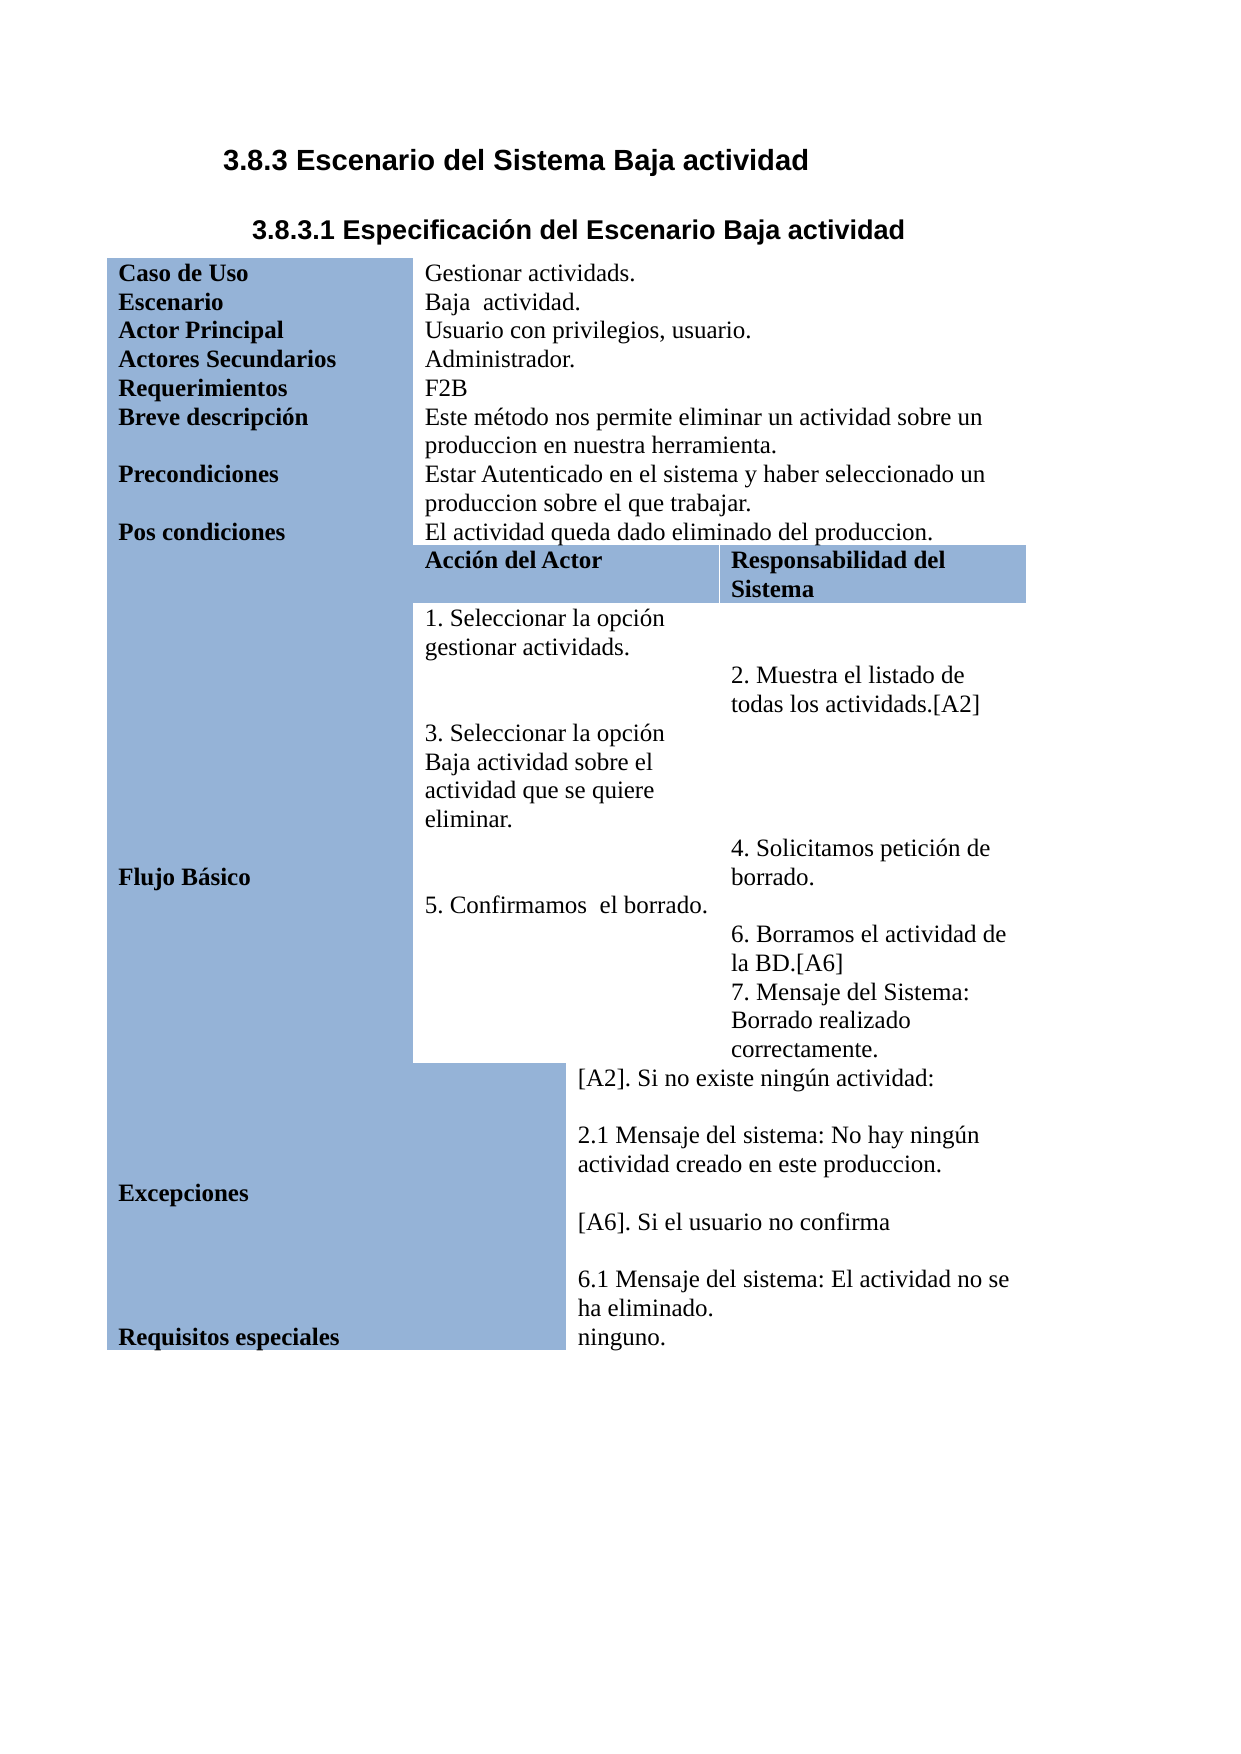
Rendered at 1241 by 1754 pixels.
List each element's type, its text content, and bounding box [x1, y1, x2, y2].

table_cell 2. Muestra el listado de todas los actividads.[A2] [720, 660, 1026, 718]
table_cell 7. Mensaje del Sistema: Borrado realizado correctamente. [720, 977, 1026, 1063]
table_cell [413, 660, 719, 718]
table_cell F2B [413, 373, 1026, 402]
table_cell El actividad queda dado eliminado del produccion. [413, 517, 1026, 545]
table_cell Actor Principal [107, 315, 413, 344]
table_header [A2]. Si no existe ningún actividad: 2.1 Mensaje del sistema: No hay ningún actividad creado en este produccion. [A6]. Si el usuario no confirma 6.1 Mensaje del sistema: El actividad no se ha eliminado. [566, 1063, 1026, 1322]
table_cell 3. Seleccionar la opción Baja actividad sobre el actividad que se quiere eliminar. [413, 718, 719, 833]
table_cell Actores Secundarios [107, 344, 413, 373]
table_cell [413, 833, 719, 890]
subtitle Escenario del Sistema Baja actividad [215, 143, 1122, 177]
table_cell Este método nos permite eliminar un actividad sobre un produccion en nuestra herramienta. [413, 402, 1026, 459]
table_cell [720, 718, 1026, 833]
table_cell 4. Solicitamos petición de borrado. [720, 833, 1026, 890]
table_cell Baja actividad. [413, 287, 1026, 315]
table_cell Estar Autenticado en el sistema y haber seleccionado un produccion sobre el que trabajar. [413, 459, 1026, 517]
list Especificación del Escenario Baja actividad [244, 214, 1122, 245]
table_cell Flujo Básico [107, 545, 413, 1063]
table_cell Usuario con privilegios, usuario. [413, 315, 1026, 344]
table_cell [413, 977, 719, 1063]
table_cell 6. Borramos el actividad de la BD.[A6] [720, 919, 1026, 977]
table_cell 5. Confirmamos el borrado. [413, 890, 719, 919]
table_cell Precondiciones [107, 459, 413, 517]
table_cell Requerimientos [107, 373, 413, 402]
table_header Excepciones [107, 1063, 566, 1322]
table_cell Breve descripción [107, 402, 413, 459]
table_cell Pos condiciones [107, 517, 413, 545]
table_cell Administrador. [413, 344, 1026, 373]
table_header Gestionar actividads. [413, 258, 1026, 287]
table_cell Requisitos especiales [107, 1322, 566, 1350]
table_cell 1. Seleccionar la opción gestionar actividads. [413, 603, 719, 660]
table_cell [720, 890, 1026, 919]
table_cell Acción del Actor [413, 545, 719, 603]
table_cell Escenario [107, 287, 413, 315]
table_cell Responsabilidad del Sistema [720, 545, 1026, 603]
table_cell [413, 919, 719, 977]
table_header Caso de Uso [107, 258, 413, 287]
table_cell ninguno. [566, 1322, 1026, 1350]
table_cell [720, 603, 1026, 660]
